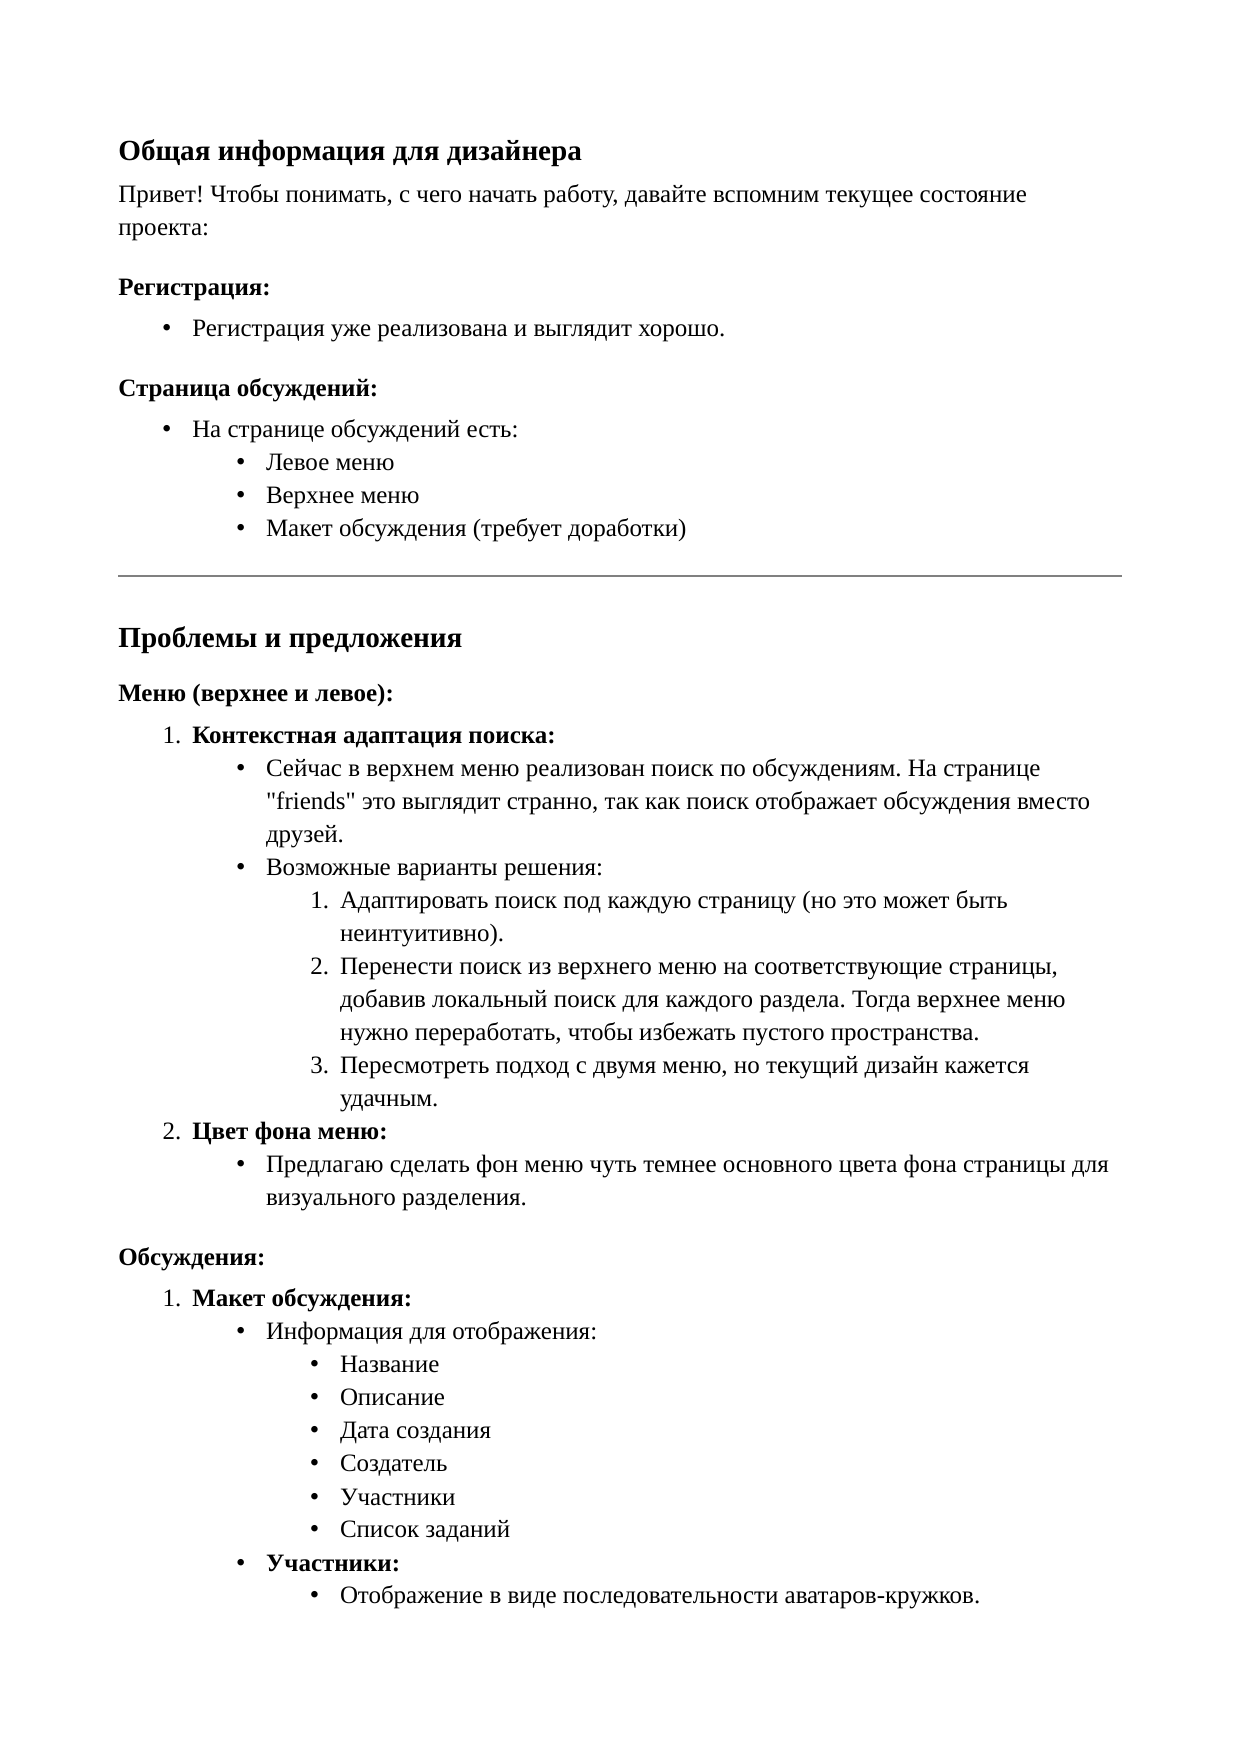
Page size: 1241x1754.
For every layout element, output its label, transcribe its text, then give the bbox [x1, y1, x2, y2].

list Создатель [310, 1448, 1122, 1477]
list Пересмотреть подход с двумя меню, но текущий дизайн кажется удачным. [310, 1050, 1122, 1112]
list Дата создания [310, 1416, 1122, 1444]
list Перенести поиск из верхнего меню на соответствующие страницы, добавив локальный поиск для каждого раздела. Тогда верхнее меню нужно переработать, чтобы избежать пустого пространства. [310, 951, 1122, 1046]
list Предлагаю сделать фон меню чуть темнее основного цвета фона страницы для визуального разделения. [236, 1149, 1122, 1211]
subtitle Страница обсуждений: [118, 373, 1122, 402]
list Макет обсуждения (требует доработки) [236, 513, 1122, 542]
list Возможные варианты решения: [236, 852, 1122, 881]
subtitle Обсуждения: [118, 1242, 1122, 1271]
list Цвет фона меню: [162, 1116, 1122, 1145]
list Описание [310, 1382, 1122, 1411]
list Участники: [236, 1548, 1122, 1576]
list Регистрация уже реализована и выглядит хорошо. [162, 313, 1122, 342]
list Адаптировать поиск под каждую страницу (но это может быть неинтуитивно). [310, 885, 1122, 947]
subtitle Меню (верхнее и левое): [118, 678, 1122, 707]
list Верхнее меню [236, 481, 1122, 509]
list Название [310, 1349, 1122, 1378]
list Левое меню [236, 447, 1122, 476]
list Отображение в виде последовательности аватаров-кружков. [310, 1581, 1122, 1609]
list Информация для отображения: [236, 1316, 1122, 1345]
subtitle Проблемы и предложения [118, 620, 1122, 653]
subtitle Общая информация для дизайнера [118, 133, 1122, 166]
subtitle Регистрация: [118, 272, 1122, 301]
list Участники [310, 1482, 1122, 1510]
list Макет обсуждения: [162, 1283, 1122, 1312]
text Привет! Чтобы понимать, с чего начать работу, давайте вспомним текущее состояние проекта: [118, 179, 1122, 241]
list Сейчас в верхнем меню реализован поиск по обсуждениям. На странице "friends" это выглядит странно, так как поиск отображает обсуждения вместо друзей. [236, 753, 1122, 848]
list Список заданий [310, 1514, 1122, 1543]
list На странице обсуждений есть: [162, 414, 1122, 443]
list Контекстная адаптация поиска: [162, 720, 1122, 748]
